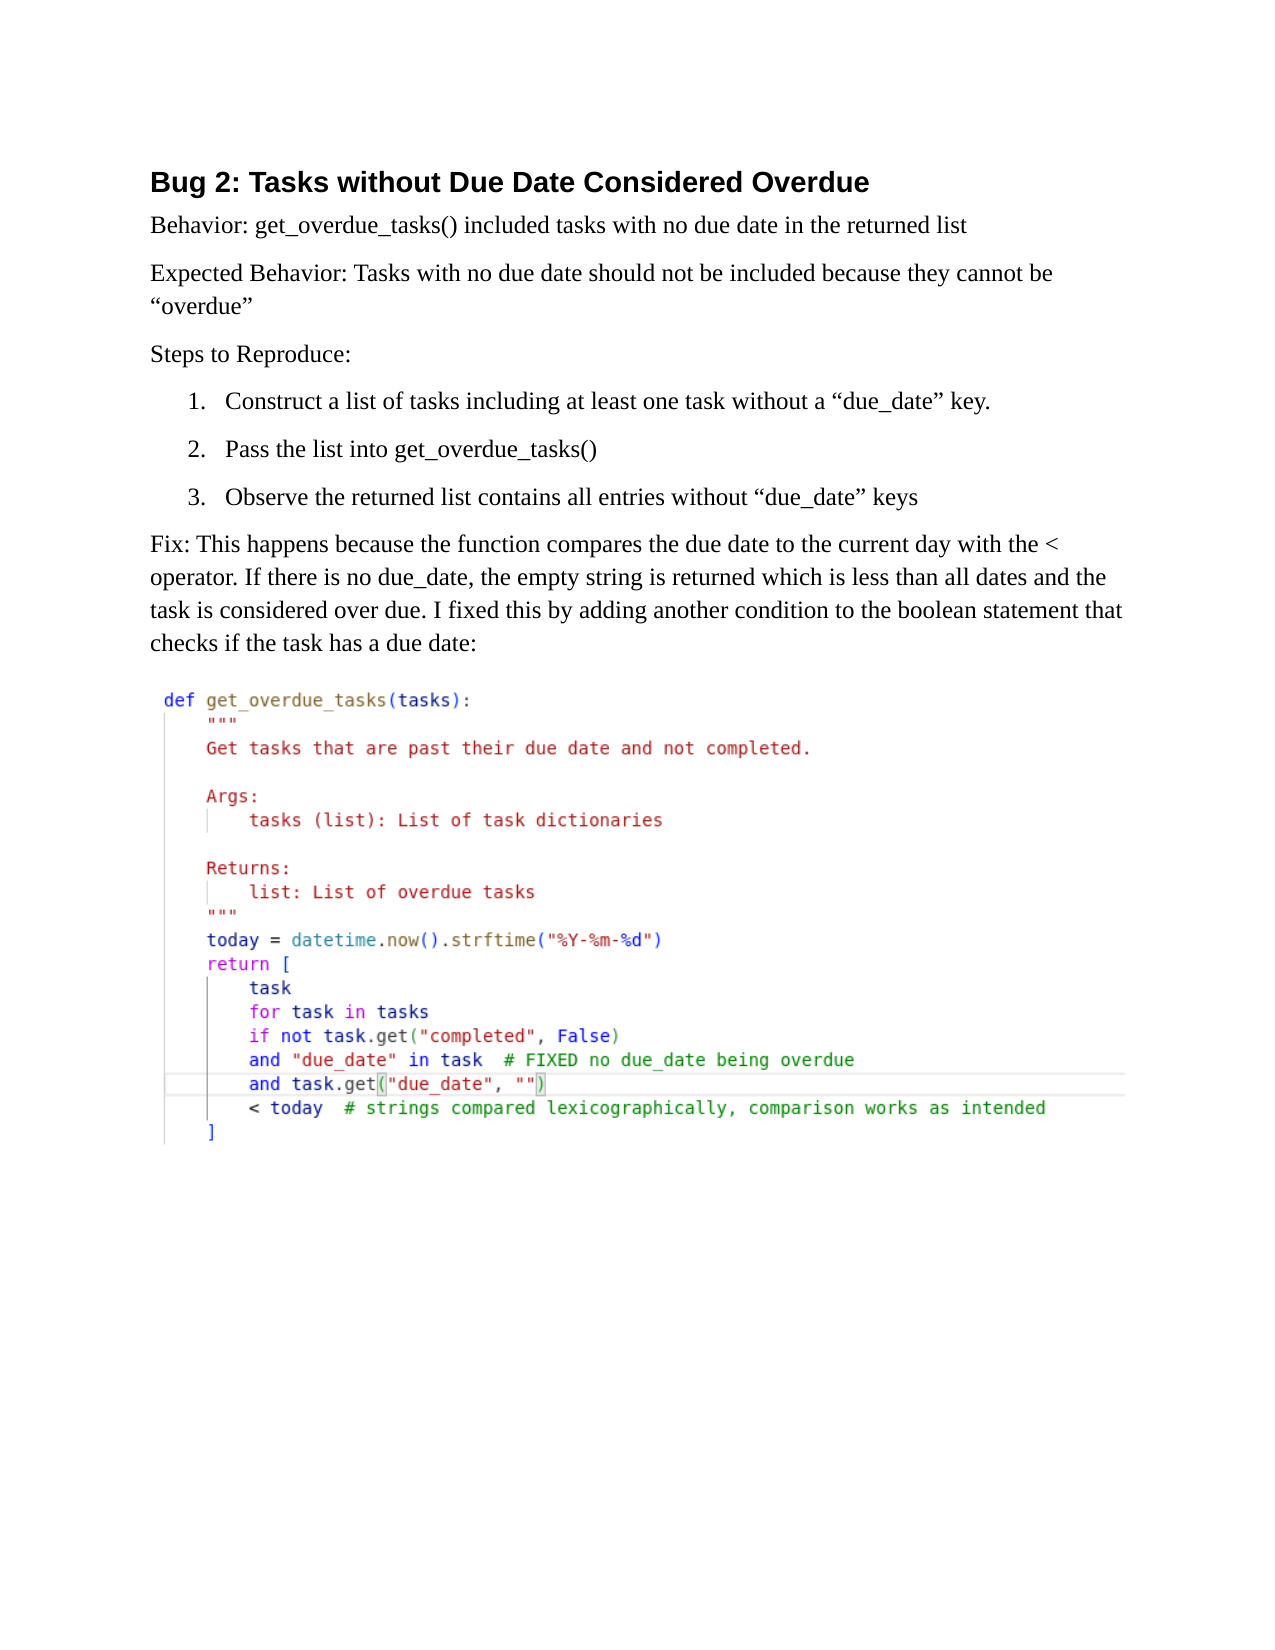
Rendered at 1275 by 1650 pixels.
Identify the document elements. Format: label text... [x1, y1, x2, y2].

text Expected Behavior: Tasks with no due date should not be included because they cannot be “overdue” [150, 258, 1125, 320]
list Observe the returned list contains all entries without “due_date” keys [187, 482, 1125, 510]
text Behavior: get_overdue_tasks() included tasks with no due date in the returned list [150, 211, 1125, 239]
picture [150, 676, 1125, 1147]
text Fix: This happens because the function compares the due date to the current day with the < operator. If there is no due_date, the empty string is returned which is less than all dates and the task is considered over due. I fixed this by adding another condition to the boolean statement that checks if the task has a due date: [150, 529, 1125, 657]
text Steps to Reproduce: [150, 339, 1125, 368]
subtitle Bug 2: Tasks without Due Date Considered Overdue [150, 164, 1125, 198]
list Construct a list of tasks including at least one task without a “due_date” key. [187, 386, 1125, 415]
list Pass the list into get_overdue_tasks() [187, 434, 1125, 463]
